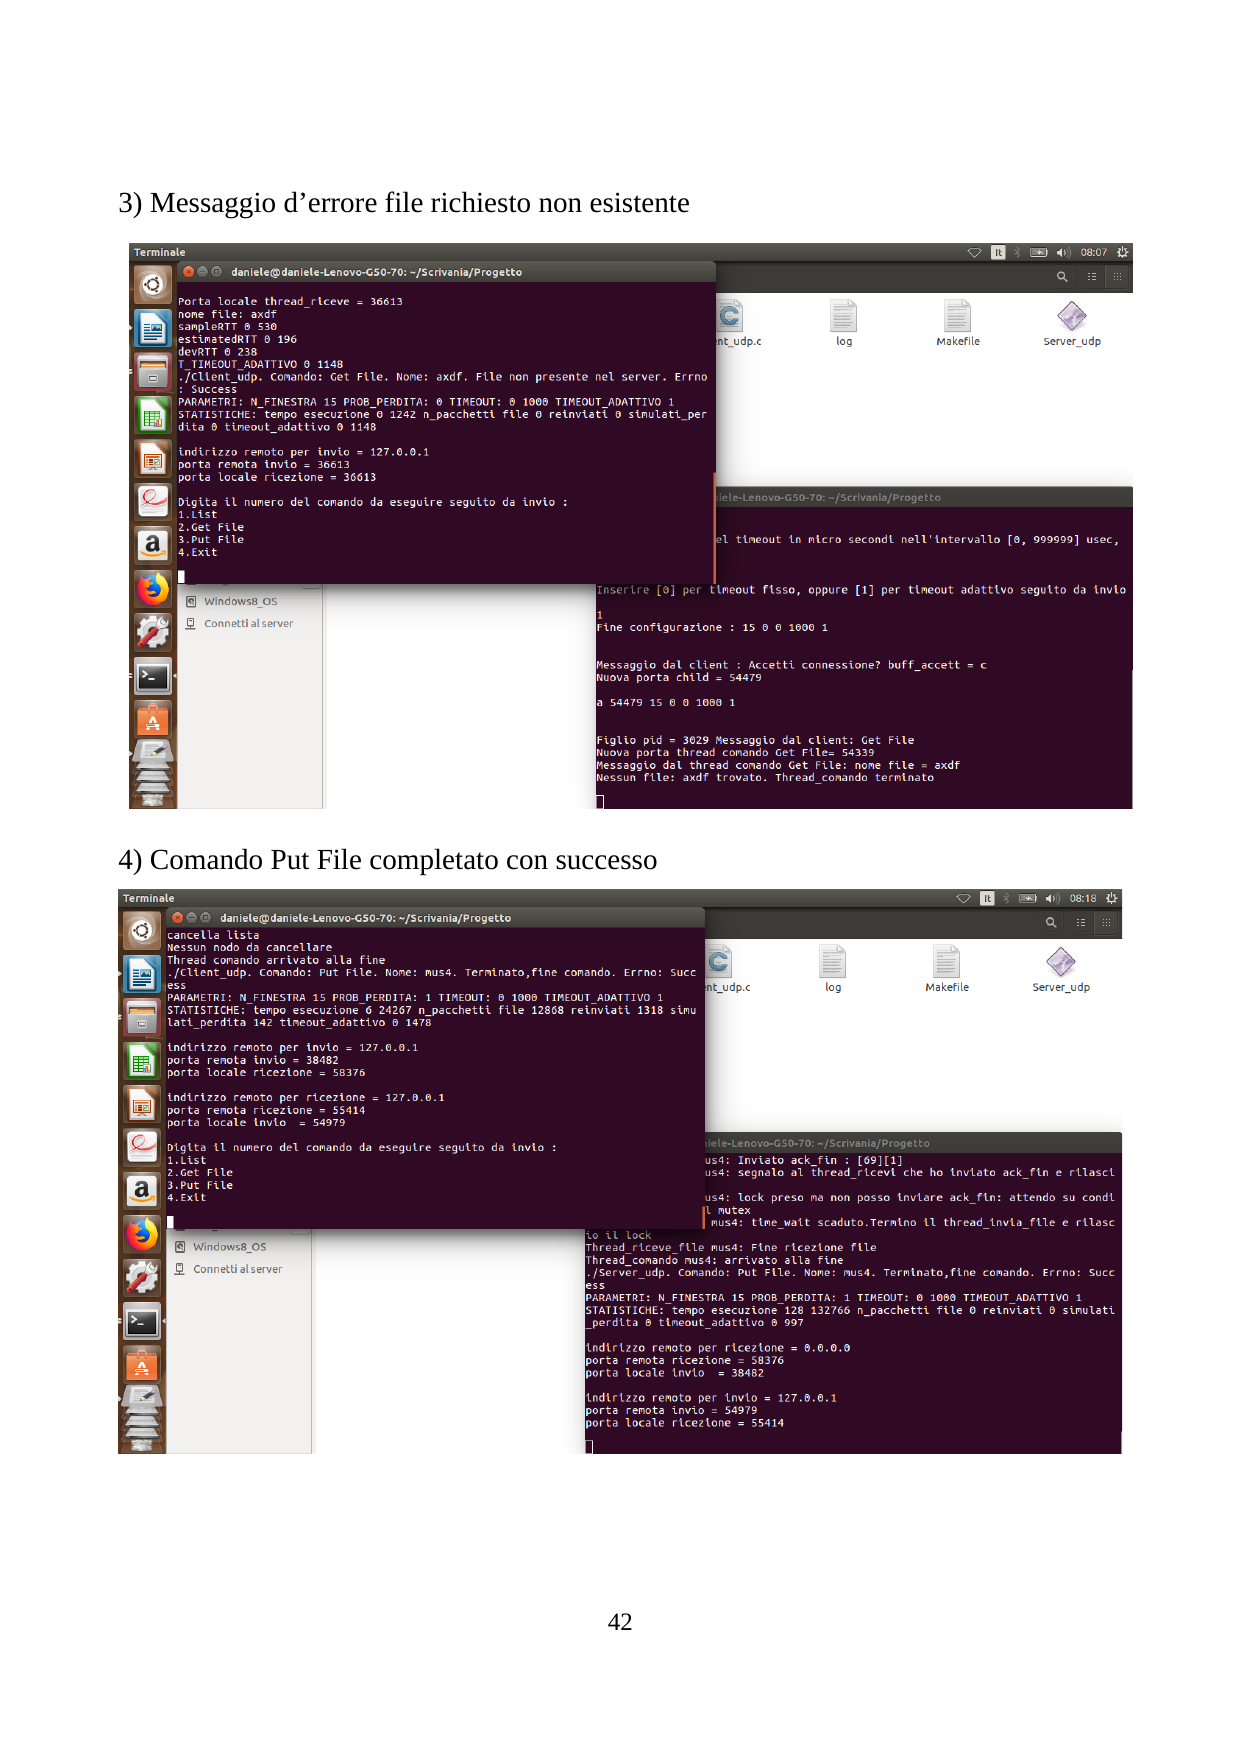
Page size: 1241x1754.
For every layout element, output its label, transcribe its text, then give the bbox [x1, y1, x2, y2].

text 4) Comando Put File completato con successo [118, 842, 1122, 875]
picture [118, 889, 1123, 1454]
text 3) Messaggio d’errore file richiesto non esistente [118, 185, 1122, 219]
picture [129, 243, 1133, 809]
